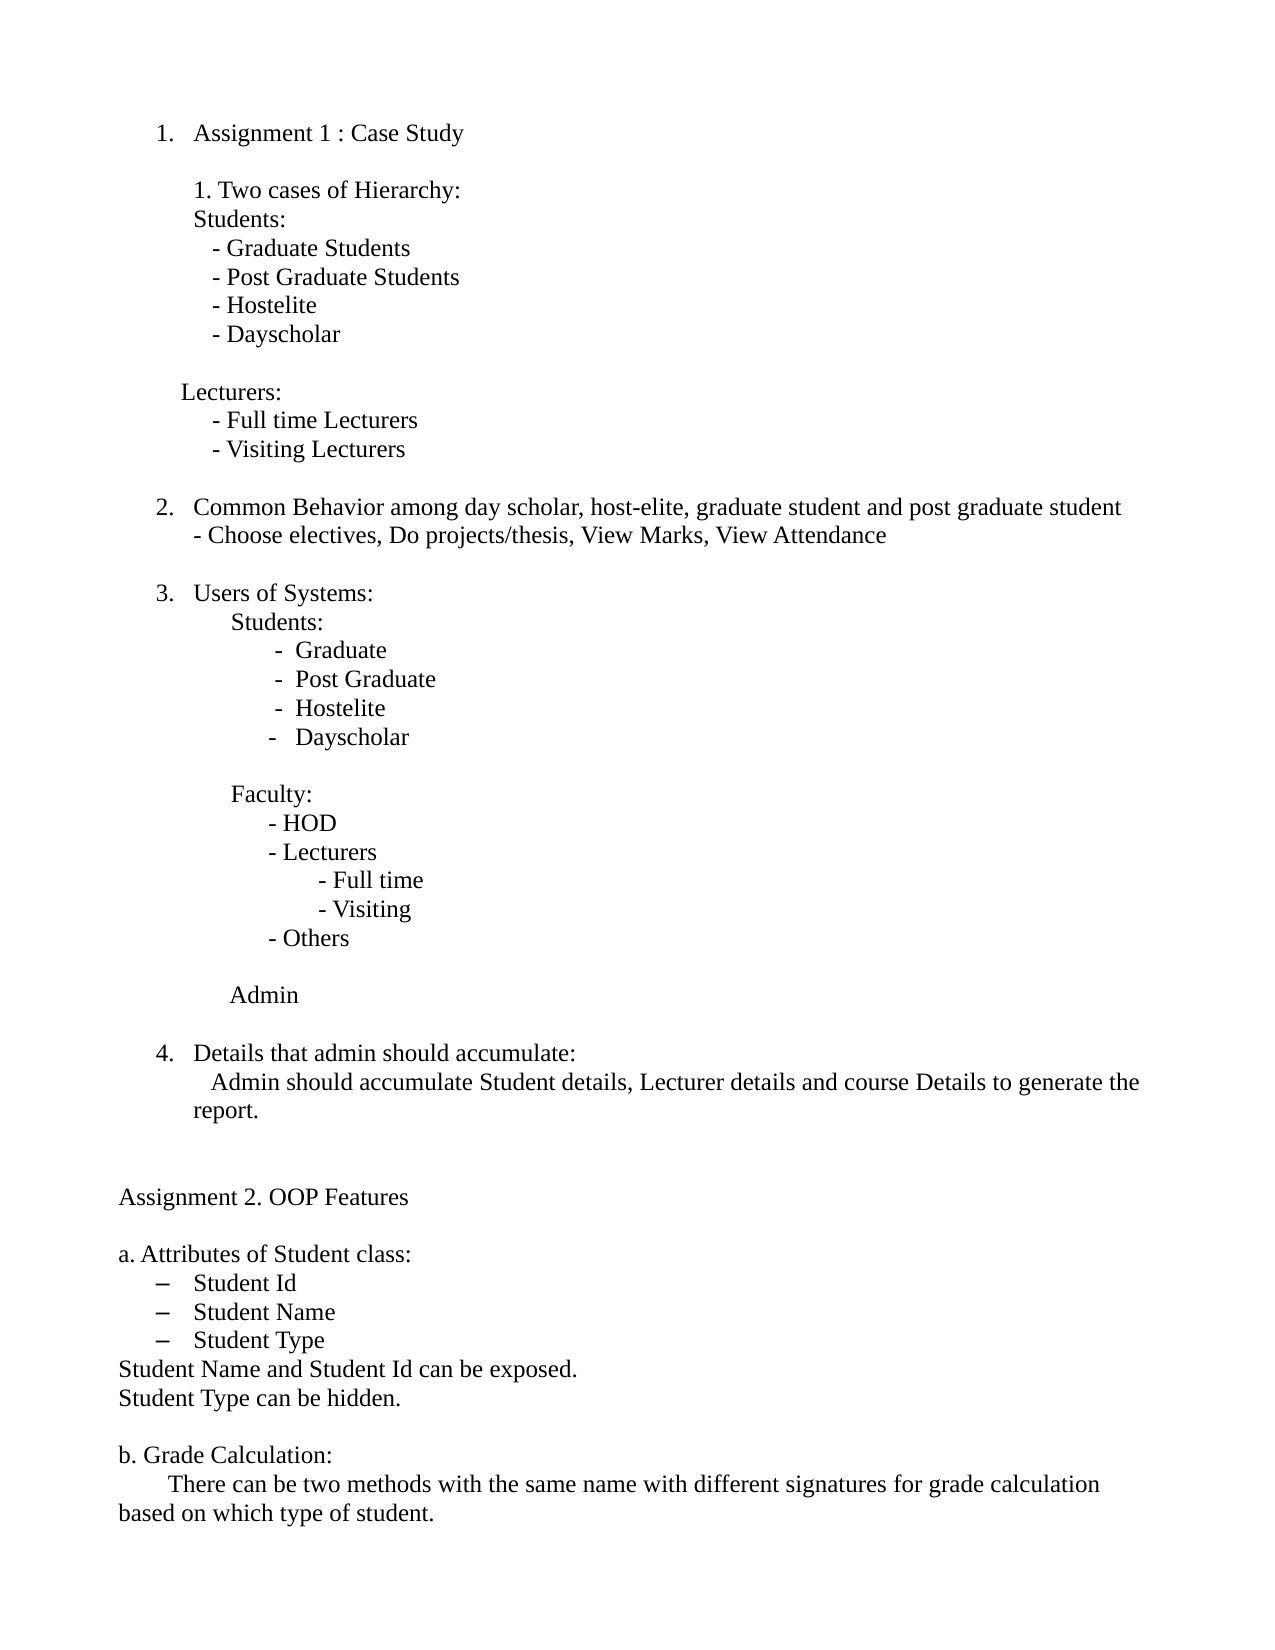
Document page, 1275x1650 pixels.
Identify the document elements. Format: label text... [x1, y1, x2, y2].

list - Visiting Lecturers [156, 434, 1157, 463]
list Common Behavior among day scholar, host-elite, graduate student and post graduate student [156, 492, 1157, 521]
list 1. Two cases of Hierarchy: [156, 176, 1157, 204]
list Details that admin should accumulate: [156, 1038, 1157, 1067]
text Assignment 2. OOP Features [118, 1182, 1157, 1211]
list Student Name [156, 1297, 1157, 1326]
list Students: [193, 607, 1157, 636]
text - Full time [118, 866, 1157, 894]
list Users of Systems: [156, 578, 1157, 607]
list - Choose electives, Do projects/thesis, View Marks, View Attendance [156, 521, 1157, 549]
text Admin [118, 981, 1157, 1009]
text Student Name and Student Id can be exposed. [118, 1354, 1157, 1383]
text b. Grade Calculation: [118, 1441, 1157, 1469]
list - HOD [193, 808, 1157, 837]
text Lecturers: [118, 377, 1157, 406]
list - Dayscholar [156, 319, 1157, 348]
list - Hostelite [193, 693, 1157, 722]
list - Graduate Students [156, 233, 1157, 262]
list - Dayscholar [193, 722, 1157, 751]
text - Visiting [118, 894, 1157, 923]
text Student Type can be hidden. [118, 1383, 1157, 1412]
text - Others [118, 923, 1157, 952]
list - Hostelite [156, 291, 1157, 319]
list Students: [156, 204, 1157, 233]
list - Post Graduate Students [156, 262, 1157, 291]
list - Full time Lecturers [156, 406, 1157, 434]
list Faculty: [193, 779, 1157, 808]
list - Post Graduate [193, 664, 1157, 693]
text There can be two methods with the same name with different signatures for grade calculation based on which type of student. [118, 1469, 1157, 1527]
text - Lecturers [118, 837, 1157, 866]
list Admin should accumulate Student details, Lecturer details and course Details to generate the report. [156, 1067, 1157, 1124]
text a. Attributes of Student class: [118, 1239, 1157, 1268]
list Student Id [156, 1268, 1157, 1297]
list - Graduate [193, 636, 1157, 664]
list Assignment 1 : Case Study [156, 118, 1157, 147]
list Student Type [156, 1326, 1157, 1354]
